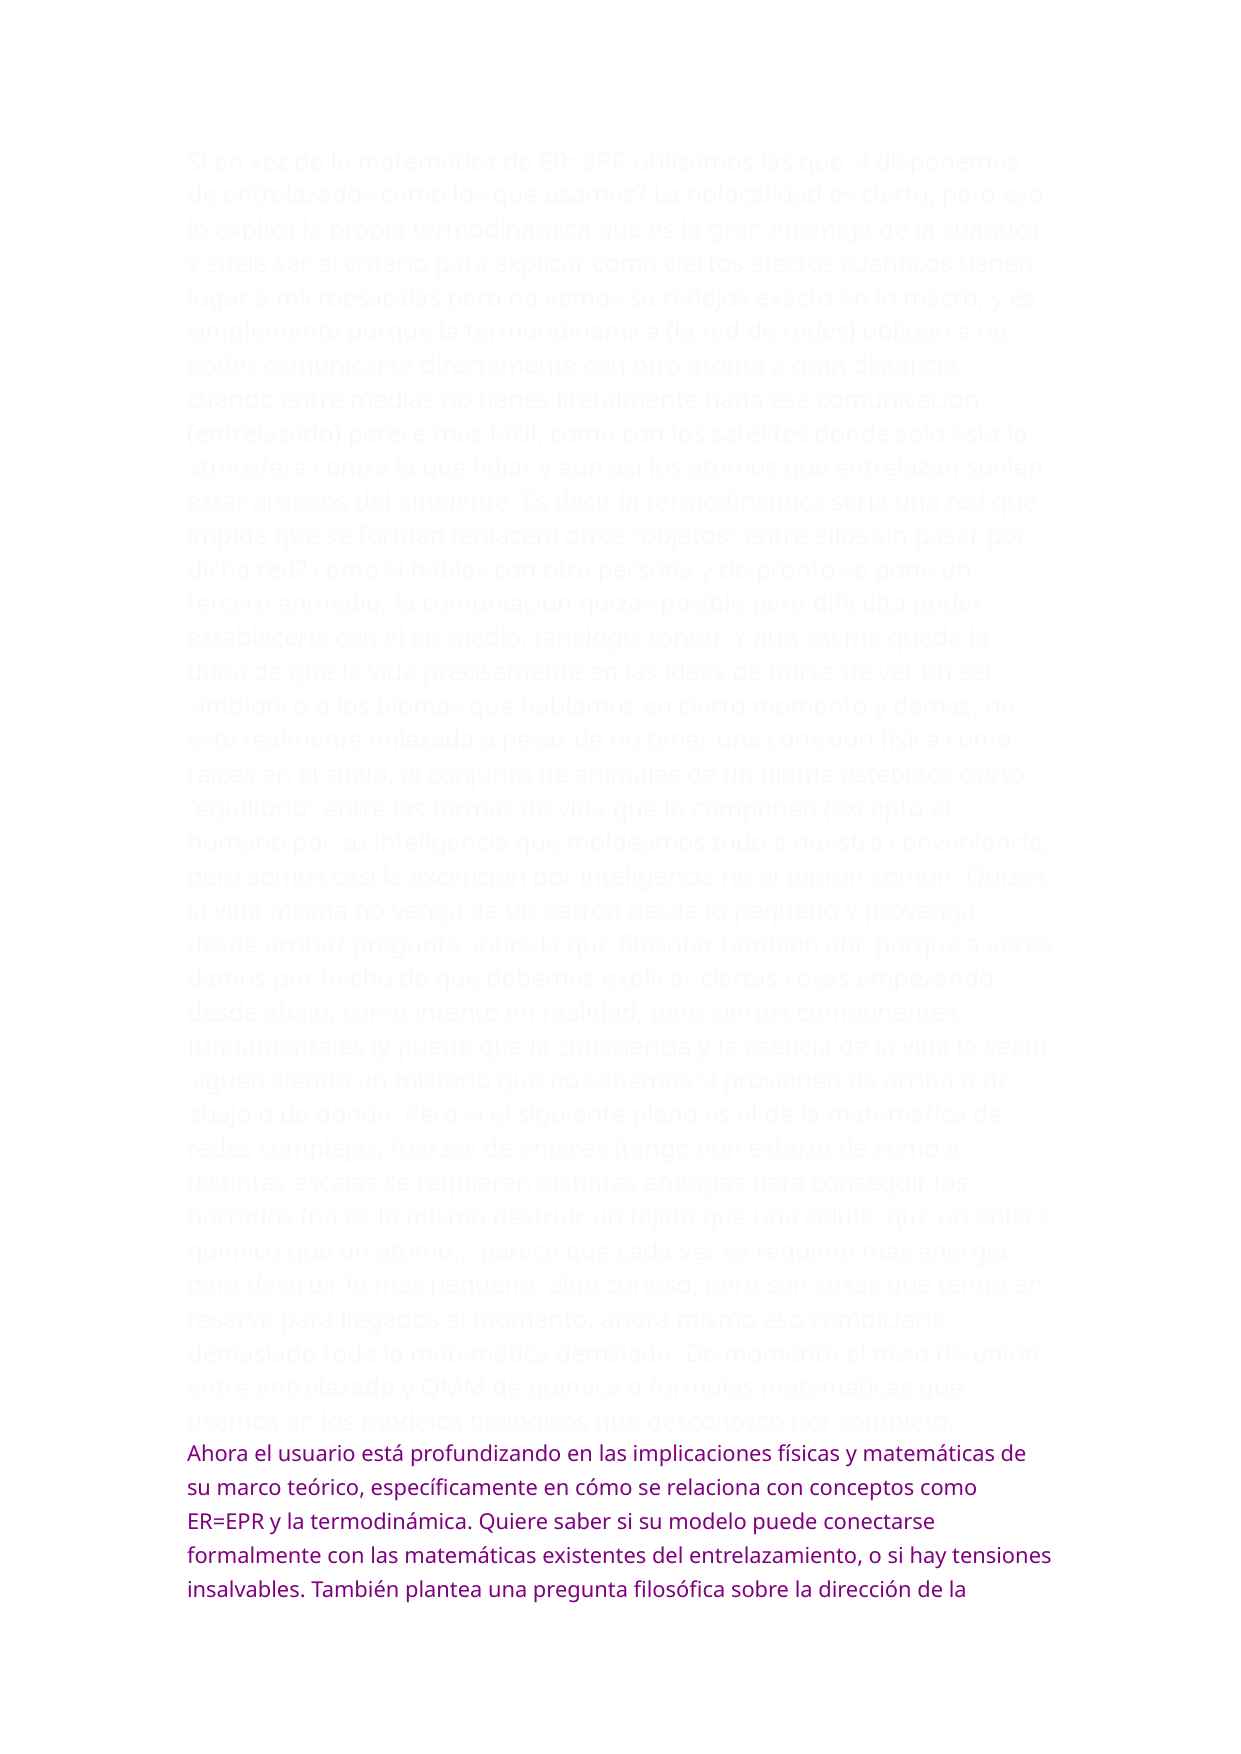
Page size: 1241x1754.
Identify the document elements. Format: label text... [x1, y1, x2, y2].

text Ahora el usuario está profundizando en las implicaciones físicas y matemáticas de su marco teórico, específicamente en cómo se relaciona con conceptos como ER=EPR y la termodinámica. Quiere saber si su modelo puede conectarse formalmente con las matemáticas existentes del entrelazamiento, o si hay tensiones insalvables. También plantea una pregunta filosófica sobre la dirección de la [187, 1437, 1053, 1604]
text Si en vez de la matematica de ER=EPR utilizamos las que si disponemos de entrelazados como los que usamos? La nolocalidad es cierto, pero eso lo explica la propia termodinamica que es la gran enemiga de la cuantica y suele ser el criterio para explicar como ciertos efectos cuanticos tienen lugar a microesacalas pero no vemos su reflejos exacto en lo macro, y es simplemente porque la termondinamica (la red de redes) obligan a no poder comunicarse directamente con otro atomo a gran distancia, cuando entre medias no tienes literalmente nada esa comunicacion (entrelazado) parece mas facil, como con los satelites donde solo esta la atmosfera contra la que lidiar y aun asi los atomos que entrelazan suelen estar aislados del ambiente. Es decir la termodinamica seria una red que impide que se formen (enlacen) otros "objetos" entre ellos sin pasar por dicha red? como si hablas con otra persona y de pronto se pone un tercero enmedio, la comuniacion quizas posible pero dificulta poder establecerla con el en medio, (analogia tonta). Y aun asi me queda la duda de que la vida precisamente en las ideas de nurse de ver un ser simbiotico o los biomas que hablamos en cierto momento y demas, no este realmente enlazada a pesar de no tener una conexion fisica como raices en el suelo, el conjunto de animales de un bioma esteblece cierto "equilibrio" entre las formas de vida que lo componen (excepto el humano por su inteligencia que moldeamos todo a nuestra conveniencia, pero somos casi la excepcion por inteligencia no el patron comun. Quizas la vida misma no venga de un patron desde lo pequeño y provenga desde arriba? pregunta sobre la que filosofar tambien ahi, porque a veces damos por hecho de que debemos explicar ciertas cosas empezando desde abajo, como intento en realidad, pero ciertos componentes fundamentales (y puede que la consciencia y la esencia de la vida lo sean) siguen siendo un misterio que no sabemos si provienen de arriba o de abajo o de donde. Pero si el siguiente plano es el de la matematica de redes complejas, fuerzas de enlaces (tengo eun esbozo de como a distintas escalas se requieren distintas energias para conseguir los borrados (no es lo mismo destruir un tejido que una celula, que un enlace quimico que un atomo... parece que cada vez se requiere mas energia para destruir lo mas pequeño. algo curioso, pero son cosas que tengo en reserva para llegados el momento, ahora mismo eso complciaria demasiado toda la matematica demsiado. De momento el nexo de union entre entrelazado y QMM de quimica o formulas matematicas que usemos en los modelos biologicos que desconozco por completo. [187, 143, 1053, 1437]
